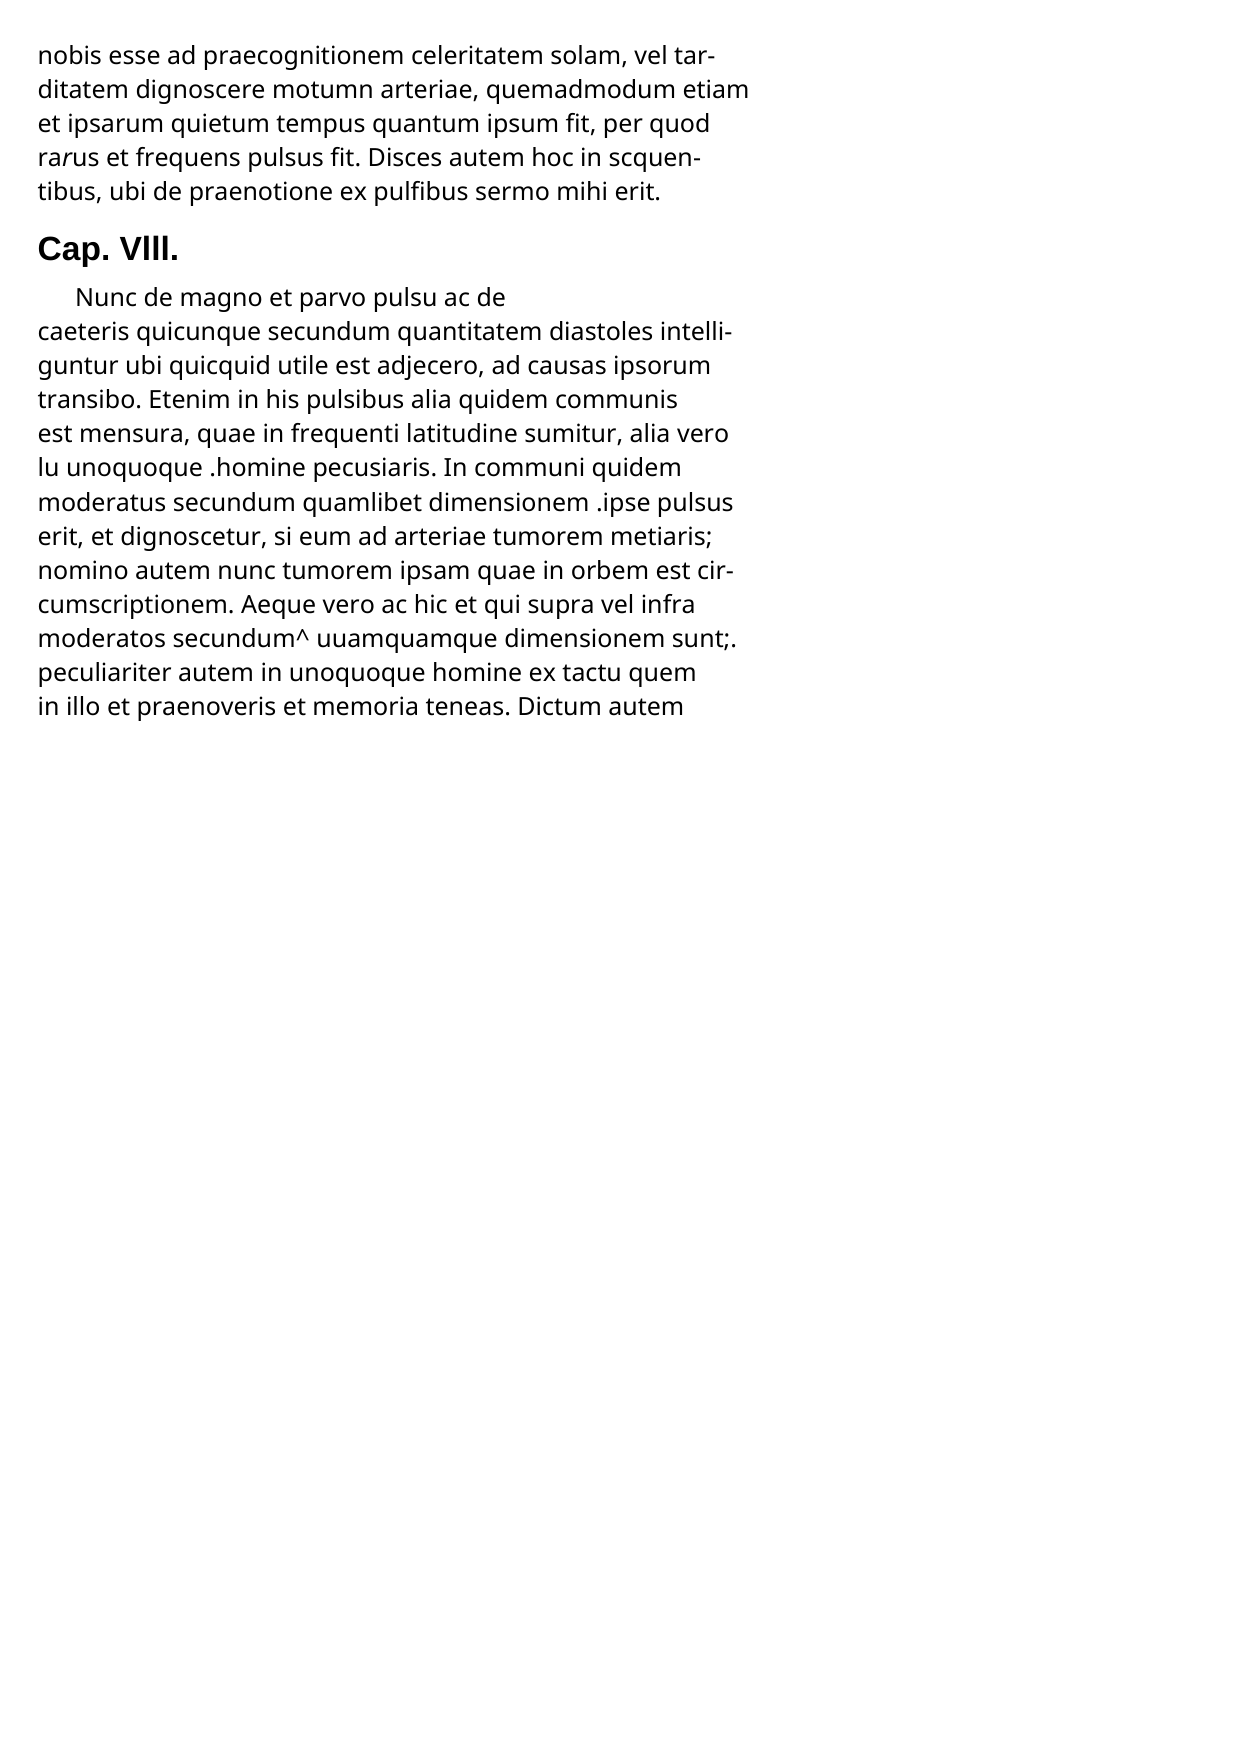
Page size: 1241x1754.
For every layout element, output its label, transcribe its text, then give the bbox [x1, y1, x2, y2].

text Nunc de magno et parvo pulsu ac de caeteris quicunque secundum quantitatem diastoles intelli- guntur ubi quicquid utile est adjecero, ad causas ipsorum transibo. Etenim in his pulsibus alia quidem communis est mensura, quae in frequenti latitudine sumitur, alia vero lu unoquoque .homine pecusiaris. In communi quidem moderatus secundum quamlibet dimensionem .ipse pulsus erit, et dignoscetur, si eum ad arteriae tumorem metiaris; nomino autem nunc tumorem ipsam quae in orbem est cir- cumscriptionem. Aeque vero ac hic et qui supra vel infra moderatos secundum^ uuamquamque dimensionem sunt;. peculiariter autem in unoquoque homine ex tactu quem in illo et praenoveris et memoria teneas. Dictum autem [37, 280, 1203, 723]
text nobis esse ad praecognitionem celeritatem solam, vel tar- ditatem dignoscere motumn arteriae, quemadmodum etiam et ipsarum quietum tempus quantum ipsum fit, per quod rarus et frequens pulsus fit. Disces autem hoc in scquen- tibus, ubi de praenotione ex pulfibus sermo mihi erit. [37, 37, 1203, 208]
subtitle Cap. Vlll. [37, 229, 1203, 267]
